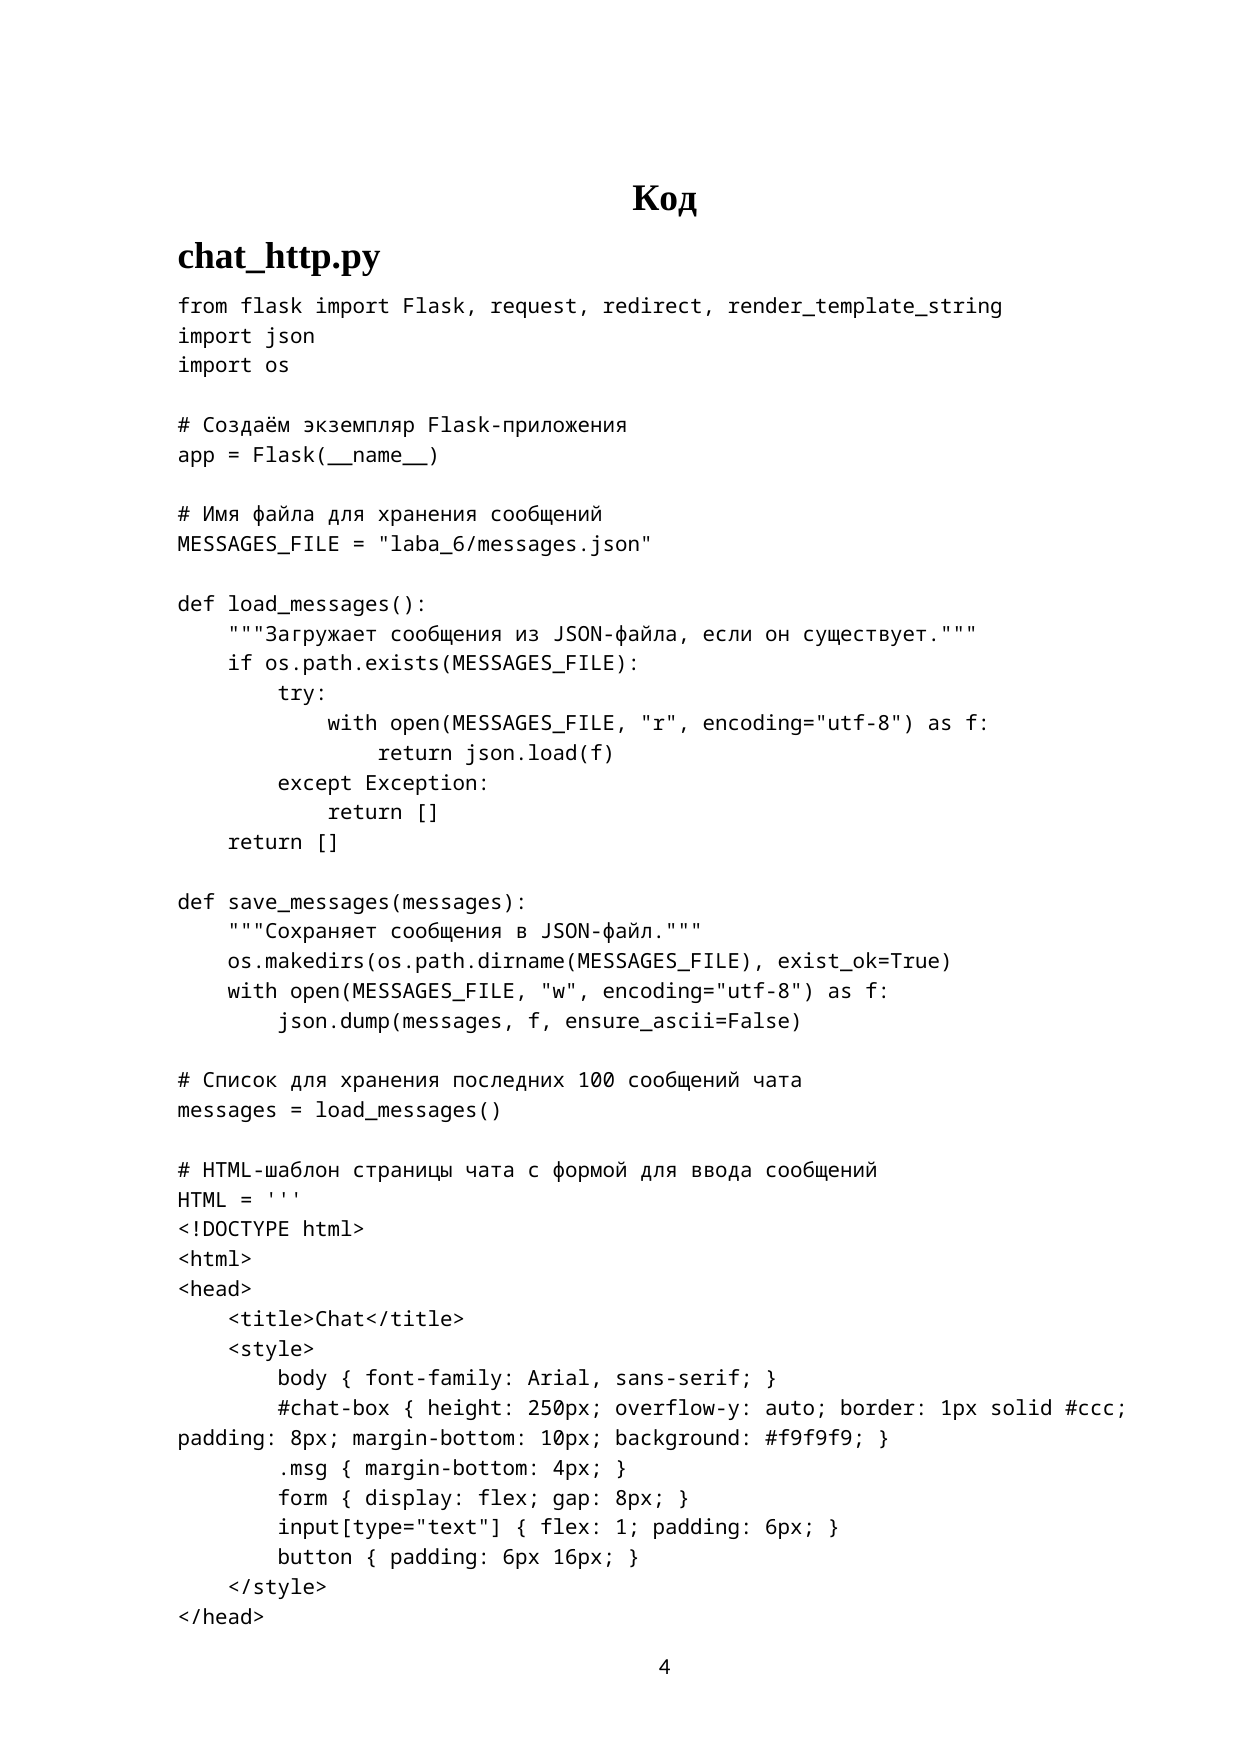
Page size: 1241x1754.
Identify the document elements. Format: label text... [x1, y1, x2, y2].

text import os [177, 351, 1152, 379]
text with open(MESSAGES_FILE, "r", encoding="utf-8") as f: [177, 708, 1152, 737]
text return [] [177, 797, 1152, 826]
text os.makedirs(os.path.dirname(MESSAGES_FILE), exist_ok=True) [177, 946, 1152, 975]
text import json [177, 321, 1152, 349]
text def load_messages(): [177, 589, 1152, 617]
text return [] [177, 827, 1152, 856]
text input[type="text"] { flex: 1; padding: 6px; } [177, 1512, 1152, 1541]
text # Имя файла для хранения сообщений [177, 499, 1152, 528]
text # HTML-шаблон страницы чата с формой для ввода сообщений [177, 1155, 1152, 1183]
text <title>Chat</title> [177, 1304, 1152, 1332]
text </head> [177, 1602, 1152, 1630]
text except Exception: [177, 768, 1152, 796]
text body { font-family: Arial, sans-serif; } [177, 1363, 1152, 1392]
text json.dump(messages, f, ensure_ascii=False) [177, 1006, 1152, 1034]
text .msg { margin-bottom: 4px; } [177, 1453, 1152, 1481]
text with open(MESSAGES_FILE, "w", encoding="utf-8") as f: [177, 976, 1152, 1005]
text app = Flask(__name__) [177, 440, 1152, 468]
text <head> [177, 1274, 1152, 1303]
text Код [177, 176, 1152, 219]
text from flask import Flask, request, redirect, render_template_string [177, 291, 1152, 319]
text messages = load_messages() [177, 1095, 1152, 1124]
text # Список для хранения последних 100 сообщений чата [177, 1066, 1152, 1094]
text form { display: flex; gap: 8px; } [177, 1483, 1152, 1511]
text chat_http.py [177, 233, 1152, 276]
text """Сохраняет сообщения в JSON-файл.""" [177, 917, 1152, 945]
text <html> [177, 1244, 1152, 1273]
text <style> [177, 1334, 1152, 1362]
text button { padding: 6px 16px; } [177, 1542, 1152, 1571]
text return json.load(f) [177, 738, 1152, 766]
text HTML = ''' [177, 1185, 1152, 1213]
text try: [177, 678, 1152, 707]
text def save_messages(messages): [177, 887, 1152, 915]
text """Загружает сообщения из JSON-файла, если он существует.""" [177, 619, 1152, 647]
text # Создаём экземпляр Flask-приложения [177, 410, 1152, 439]
text if os.path.exists(MESSAGES_FILE): [177, 648, 1152, 677]
text #chat-box { height: 250px; overflow-y: auto; border: 1px solid #ccc; padding: 8px; margin-bottom: 10px; background: #f9f9f9; } [177, 1393, 1152, 1452]
text </style> [177, 1572, 1152, 1601]
text <!DOCTYPE html> [177, 1214, 1152, 1243]
text MESSAGES_FILE = "laba_6/messages.json" [177, 529, 1152, 558]
